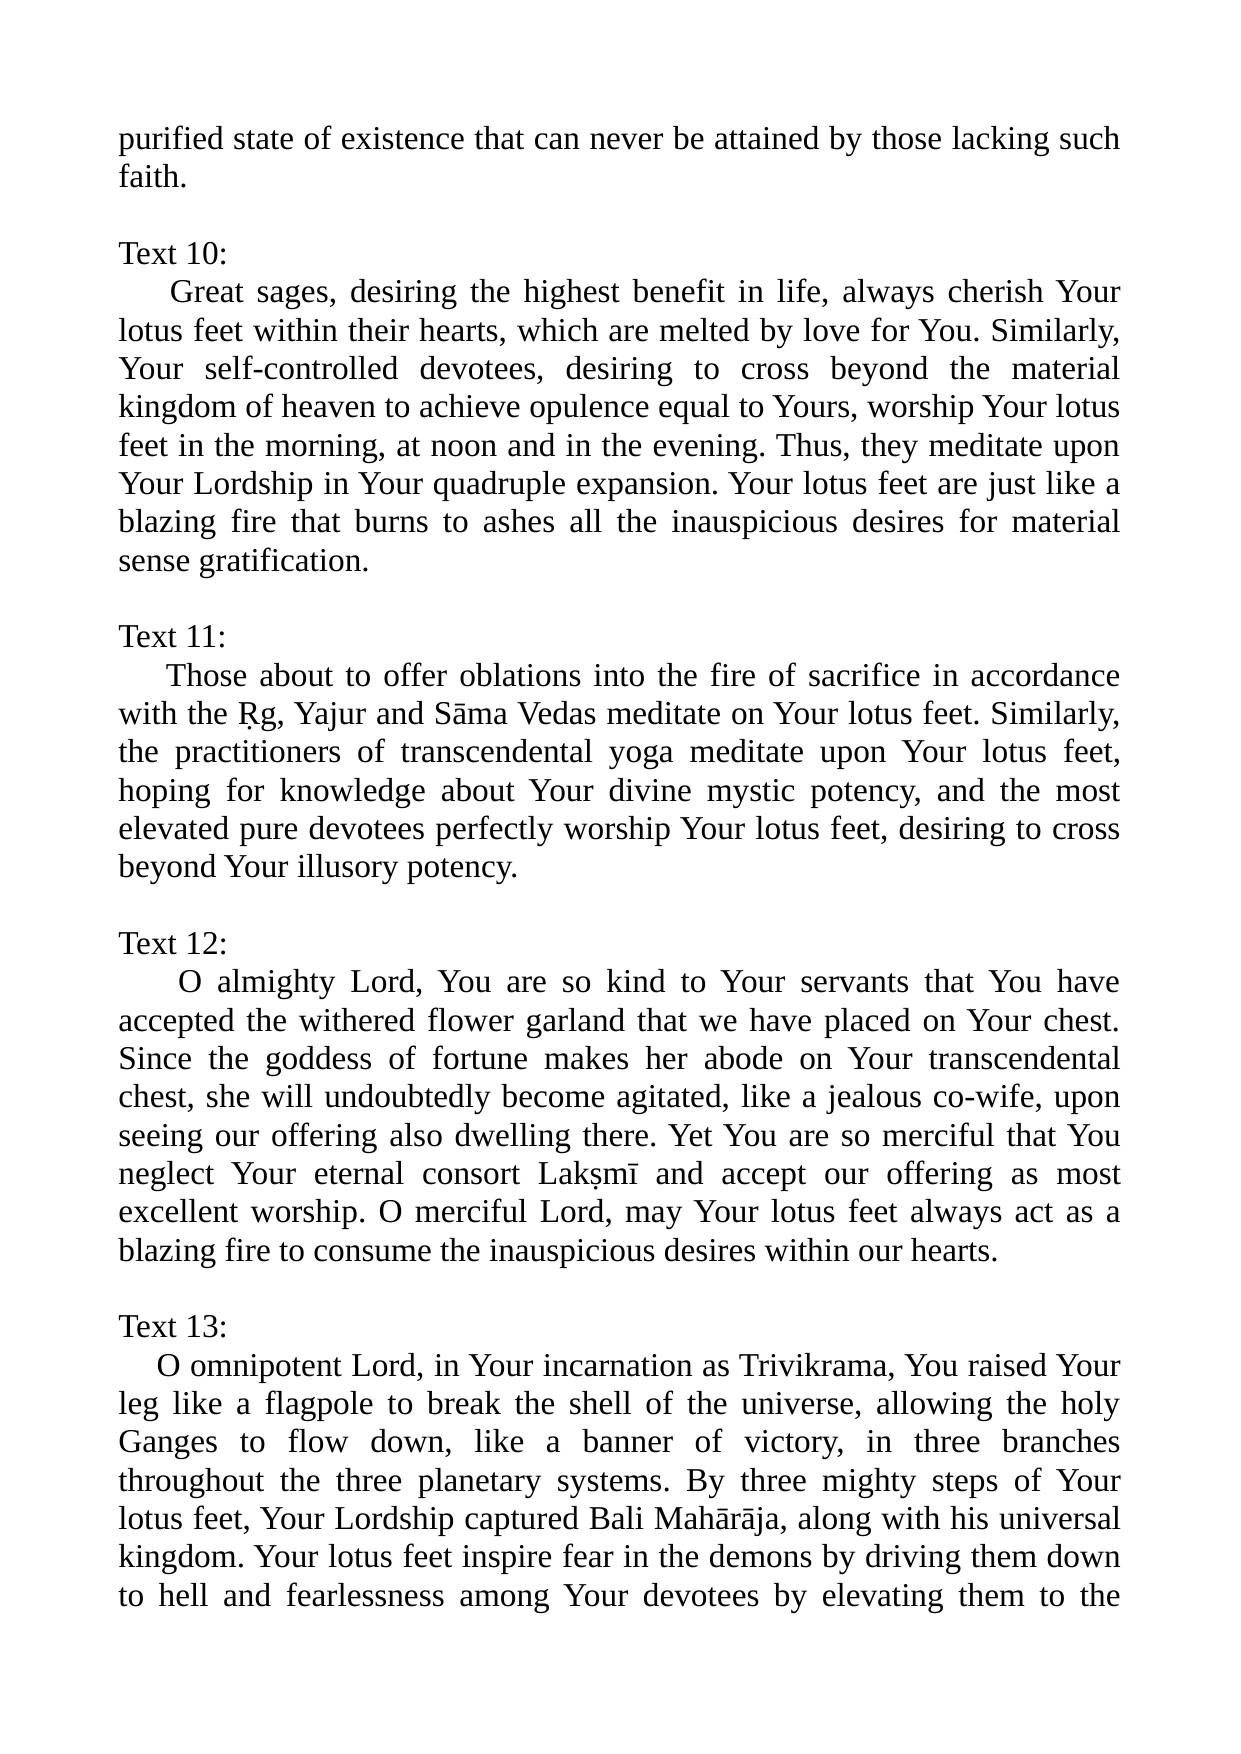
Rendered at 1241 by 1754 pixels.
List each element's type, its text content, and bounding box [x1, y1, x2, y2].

text purified state of existence that can never be attained by those lacking such faith. [118, 118, 1122, 195]
text Text 11: [118, 616, 1122, 655]
text Those about to offer oblations into the fire of sacrifice in accordance with the Ṛg, Yajur and Sāma Vedas meditate on Your lotus feet. Similarly, the practitioners of transcendental yoga meditate upon Your lotus feet, hoping for knowledge about Your divine mystic potency, and the most elevated pure devotees perfectly worship Your lotus feet, desiring to cross beyond Your illusory potency. [118, 655, 1122, 885]
text O omnipotent Lord, in Your incarnation as Trivikrama, You raised Your leg like a flagpole to break the shell of the universe, allowing the holy Ganges to flow down, like a banner of victory, in three branches throughout the three planetary systems. By three mighty steps of Your lotus feet, Your Lordship captured Bali Mahārāja, along with his universal kingdom. Your lotus feet inspire fear in the demons by driving them down to hell and fearlessness among Your devotees by elevating them to the [118, 1345, 1122, 1613]
text Text 13: [118, 1306, 1122, 1345]
text O almighty Lord, You are so kind to Your servants that You have accepted the withered flower garland that we have placed on Your chest. Since the goddess of fortune makes her abode on Your transcendental chest, she will undoubtedly become agitated, like a jealous co-wife, upon seeing our offering also dwelling there. Yet You are so merciful that You neglect Your eternal consort Lakṣmī and accept our offering as most excellent worship. O merciful Lord, may Your lotus feet always act as a blazing fire to consume the inauspicious desires within our hearts. [118, 961, 1122, 1268]
text Text 12: [118, 923, 1122, 961]
text Great sages, desiring the highest benefit in life, always cherish Your lotus feet within their hearts, which are melted by love for You. Similarly, Your self-controlled devotees, desiring to cross beyond the material kingdom of heaven to achieve opulence equal to Yours, worship Your lotus feet in the morning, at noon and in the evening. Thus, they meditate upon Your Lordship in Your quadruple expansion. Your lotus feet are just like a blazing fire that burns to ashes all the inauspicious desires for material sense gratification. [118, 271, 1122, 578]
text Text 10: [118, 233, 1122, 271]
